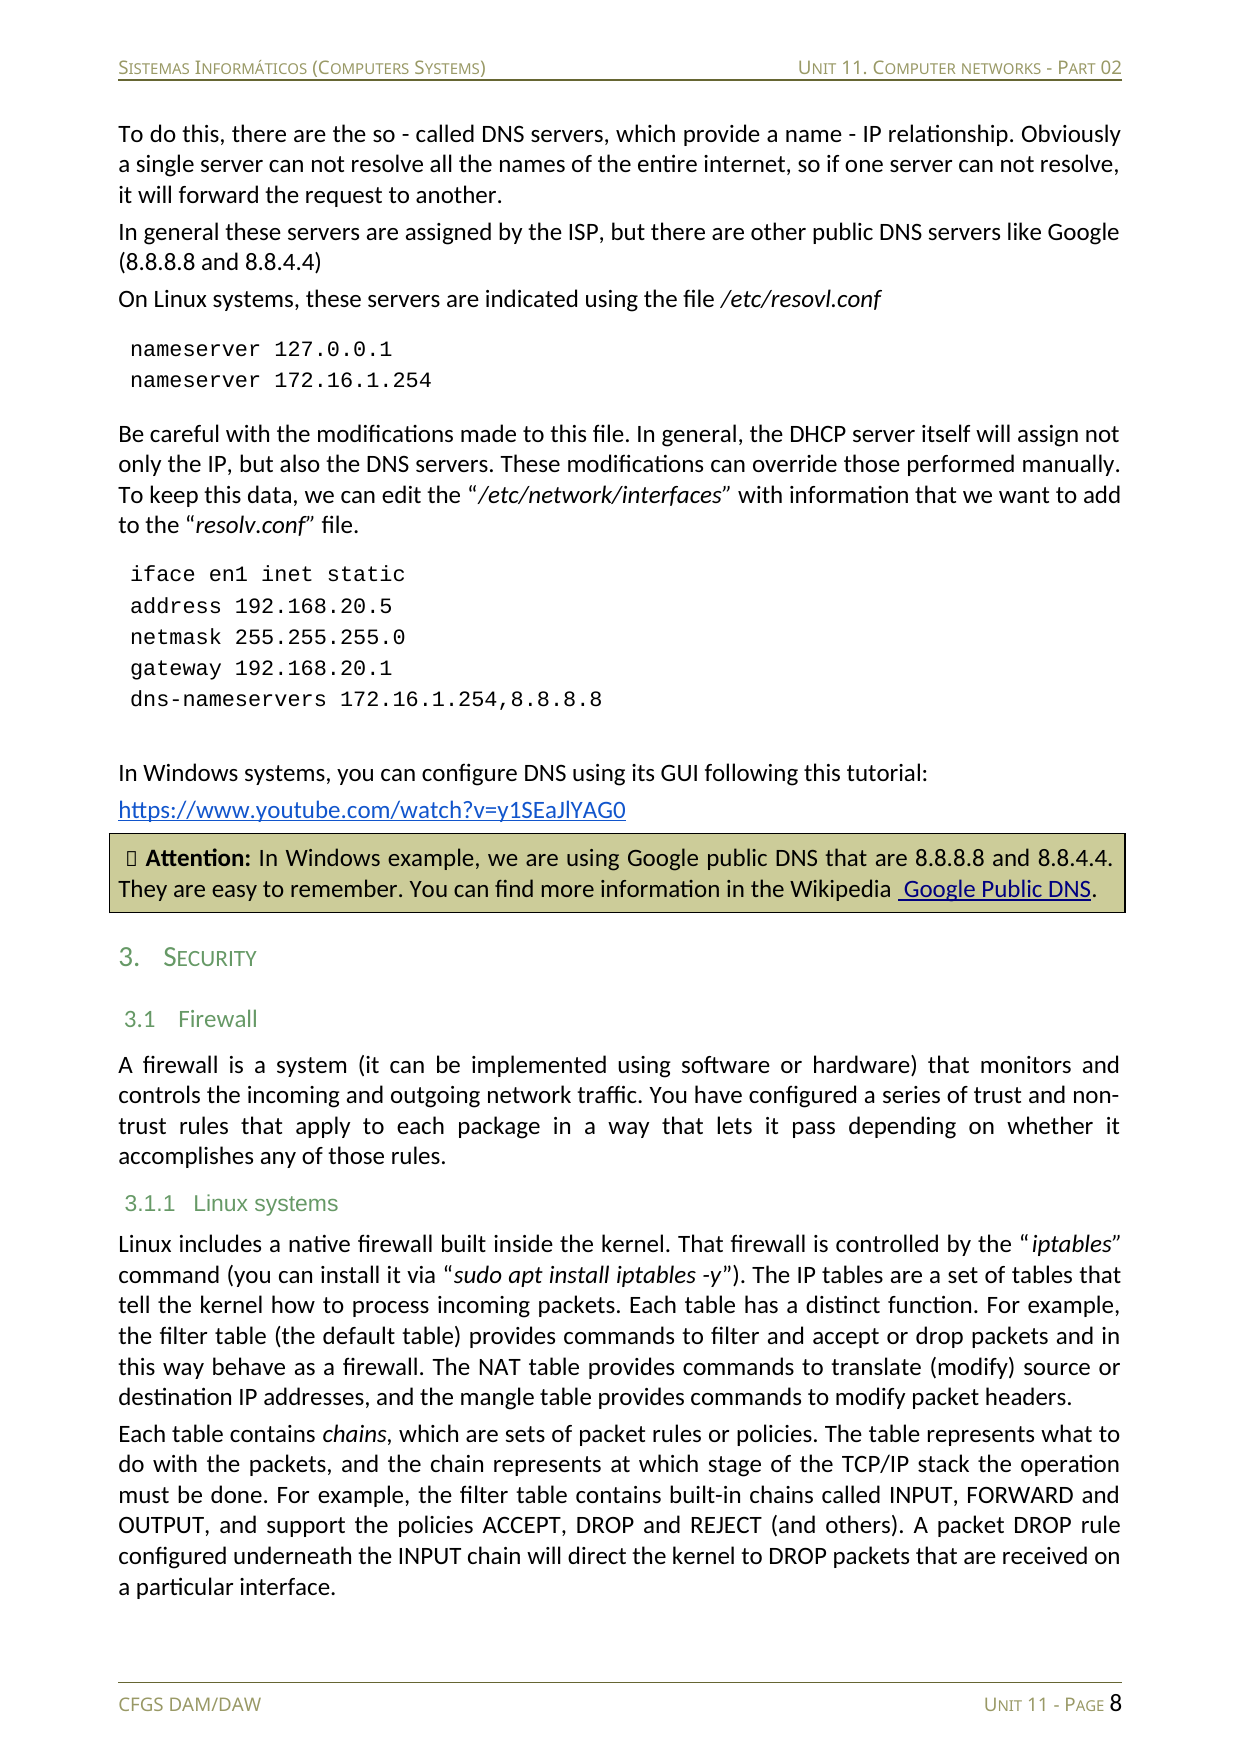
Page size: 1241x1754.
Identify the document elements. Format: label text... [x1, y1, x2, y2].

text https://www.youtube.com/watch?v=y1SEaJlYAG0 [118, 794, 1122, 824]
text dns-nameservers 172.16.1.254,8.8.8.8 [118, 689, 1122, 713]
text netmask 255.255.255.0 [118, 626, 1122, 651]
text gateway 192.168.20.1 [118, 657, 1122, 682]
text address 192.168.20.5 [118, 595, 1122, 620]
text In Windows systems, you can configure DNS using its GUI following this tutorial: [118, 757, 1122, 787]
text Be careful with the modifications made to this file. In general, the DHCP server itself will assign not only the IP, but also the DNS servers. These modifications can override those performed manually. To keep this data, we can edit the “/etc/network/interfaces” with information that we want to add to the “resolv.conf” file. [118, 418, 1122, 540]
subtitle Linux systems [118, 1190, 1122, 1216]
text nameserver 172.16.1.254 [118, 369, 1122, 394]
text nameserver 127.0.0.1 [118, 338, 1122, 362]
text iface en1 inet static [118, 564, 1122, 588]
text ❕ Attention: In Windows example, we are using Google public DNS that are 8.8.8.8 and 8.8.4.4. They are easy to remember. You can find more information in the Wikipedia Google Public DNS. [110, 834, 1124, 912]
text Each table contains chains, which are sets of packet rules or policies. The table represents what to do with the packets, and the chain represents at which stage of the TCP/IP stack the operation must be done. For example, the filter table contains built-in chains called INPUT, FORWARD and OUTPUT, and support the policies ACCEPT, DROP and REJECT (and others). A packet DROP rule configured underneath the INPUT chain will direct the kernel to DROP packets that are received on a particular interface. [118, 1418, 1122, 1601]
text In general these servers are assigned by the ISP, but there are other public DNS servers like Google (8.8.8.8 and 8.8.4.4) [118, 216, 1122, 277]
subtitle Firewall [118, 1003, 1122, 1034]
text To do this, there are the so - called DNS servers, which provide a name - IP relationship. Obviously a single server can not resolve all the names of the entire internet, so if one server can not resolve, it will forward the request to another. [118, 118, 1122, 209]
text Linux includes a native firewall built inside the kernel. That firewall is controlled by the “iptables” command (you can install it via “sudo apt install iptables -y”). The IP tables are a set of tables that tell the kernel how to process incoming packets. Each table has a distinct function. For example, the filter table (the default table) provides commands to filter and accept or drop packets and in this way behave as a firewall. The NAT table provides commands to translate (modify) source or destination IP addresses, and the mangle table provides commands to modify packet headers. [118, 1228, 1122, 1412]
text On Linux systems, these servers are indicated using the file /etc/resovl.conf [118, 283, 1122, 314]
subtitle Security [118, 938, 1122, 973]
text A firewall is a system (it can be implemented using software or hardware) that monitors and controls the incoming and outgoing network traffic. You have configured a series of trust and non-trust rules that apply to each package in a way that lets it pass depending on whether it accomplishes any of those rules. [118, 1049, 1122, 1171]
